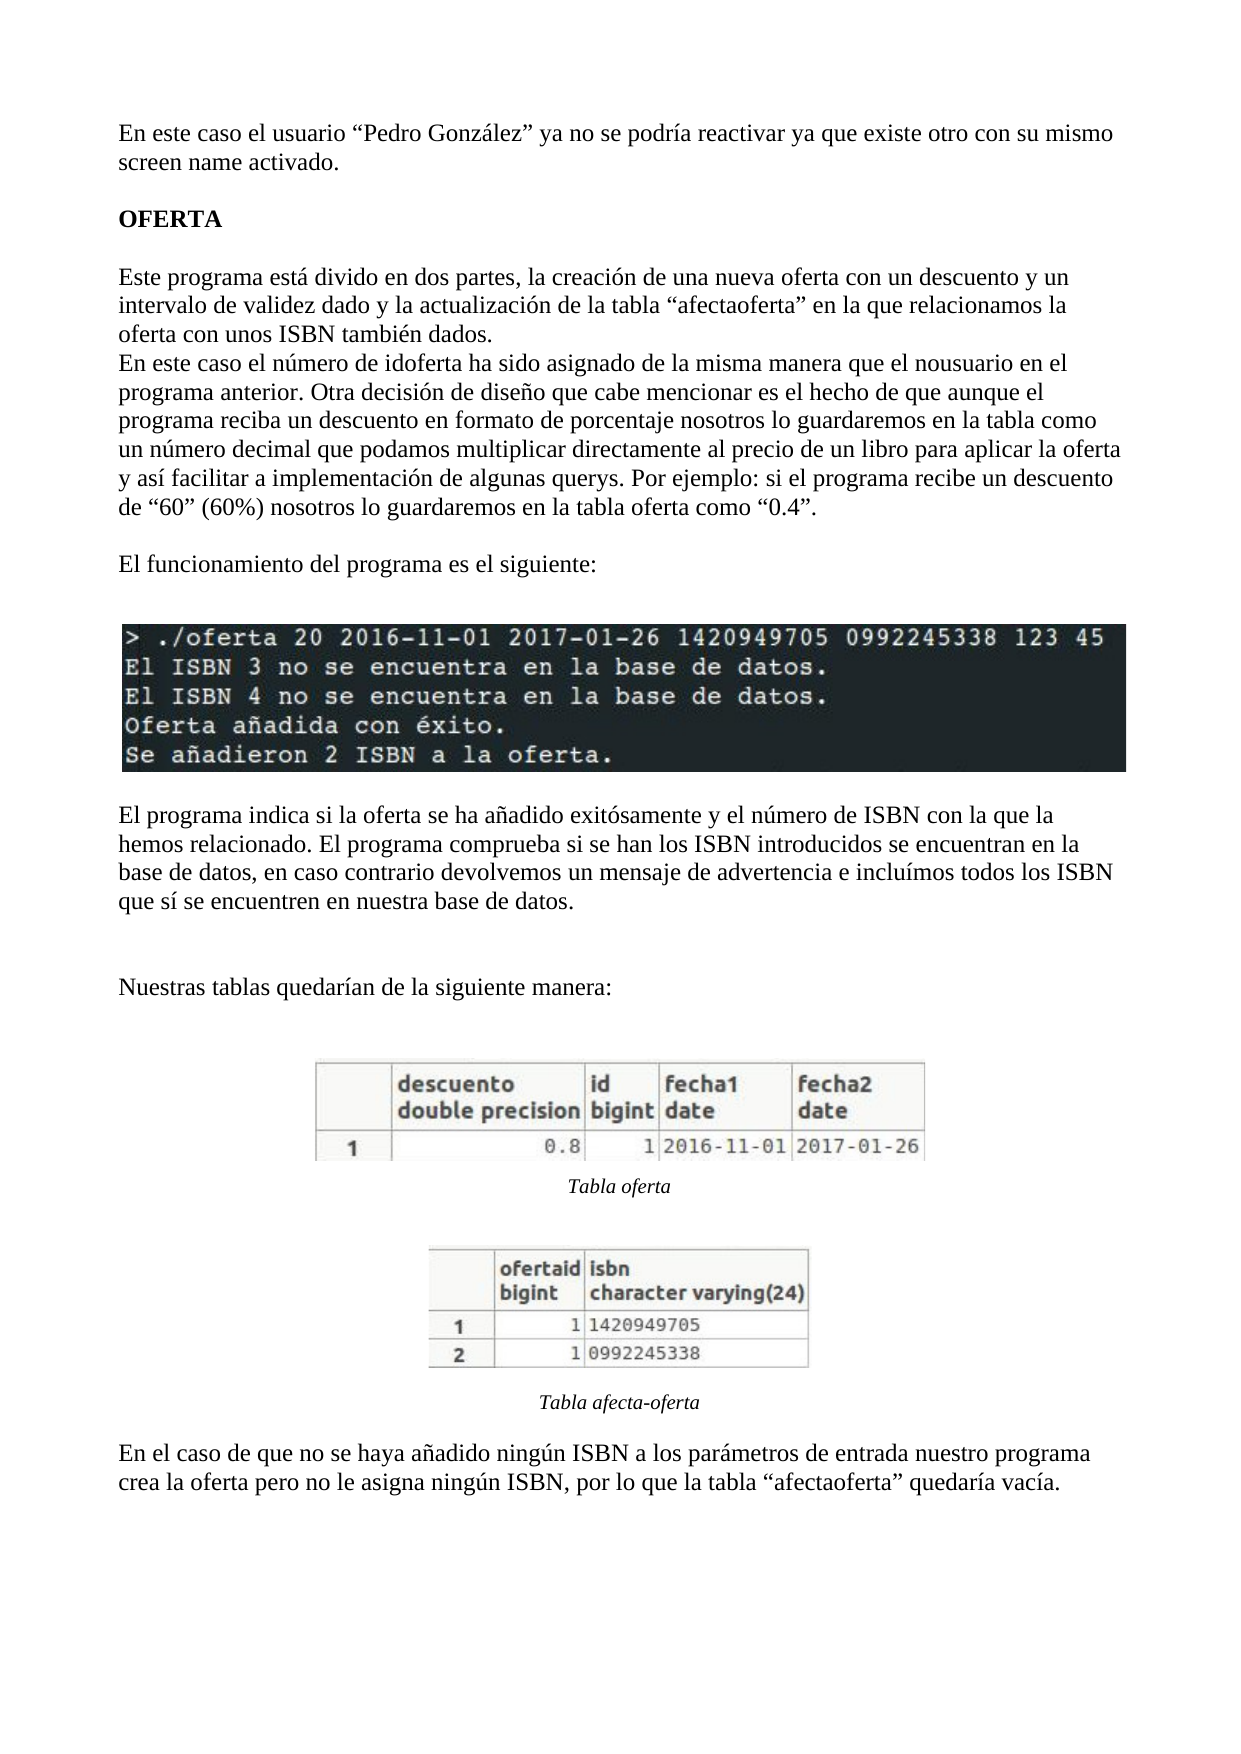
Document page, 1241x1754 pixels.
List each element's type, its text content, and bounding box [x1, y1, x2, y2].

text En este caso el usuario “Pedro González” ya no se podría reactivar ya que existe otro con su mismo screen name activado. [118, 118, 1122, 176]
picture [428, 1245, 812, 1368]
text OFERTA [118, 204, 1122, 233]
text Nuestras tablas quedarían de la siguiente manera: [118, 972, 1122, 1001]
text El programa indica si la oferta se ha añadido exitósamente y el número de ISBN con la que la hemos relacionado. El programa comprueba si se han los ISBN introducidos se encuentran en la base de datos, en caso contrario devolvemos un mensaje de advertencia e incluímos todos los ISBN que sí se encuentren en nuestra base de datos. [118, 800, 1122, 915]
text Este programa está divido en dos partes, la creación de una nueva oferta con un descuento y un intervalo de validez dado y la actualización de la tabla “afectaoferta” en la que relacionamos la oferta con unos ISBN también dados. [118, 262, 1122, 348]
text En el caso de que no se haya añadido ningún ISBN a los parámetros de entrada nuestro programa crea la oferta pero no le asigna ningún ISBN, por lo que la tabla “afectaoferta” quedaría vacía. [118, 1438, 1122, 1496]
text En este caso el número de idoferta ha sido asignado de la misma manera que el nousuario en el programa anterior. Otra decisión de diseño que cabe mencionar es el hecho de que aunque el programa reciba un descuento en formato de porcentaje nosotros lo guardaremos en la tabla como un número decimal que podamos multiplicar directamente al precio de un libro para aplicar la oferta y así facilitar a implementación de algunas querys. Por ejemplo: si el programa recibe un descuento de “60” (60%) nosotros lo guardaremos en la tabla oferta como “0.4”. [118, 348, 1122, 521]
text Tabla oferta [118, 1174, 1122, 1198]
text Tabla afecta-oferta [118, 1390, 1122, 1414]
text El funcionamiento del programa es el siguiente: [118, 549, 1122, 578]
picture [314, 1058, 926, 1161]
picture [122, 624, 1127, 772]
